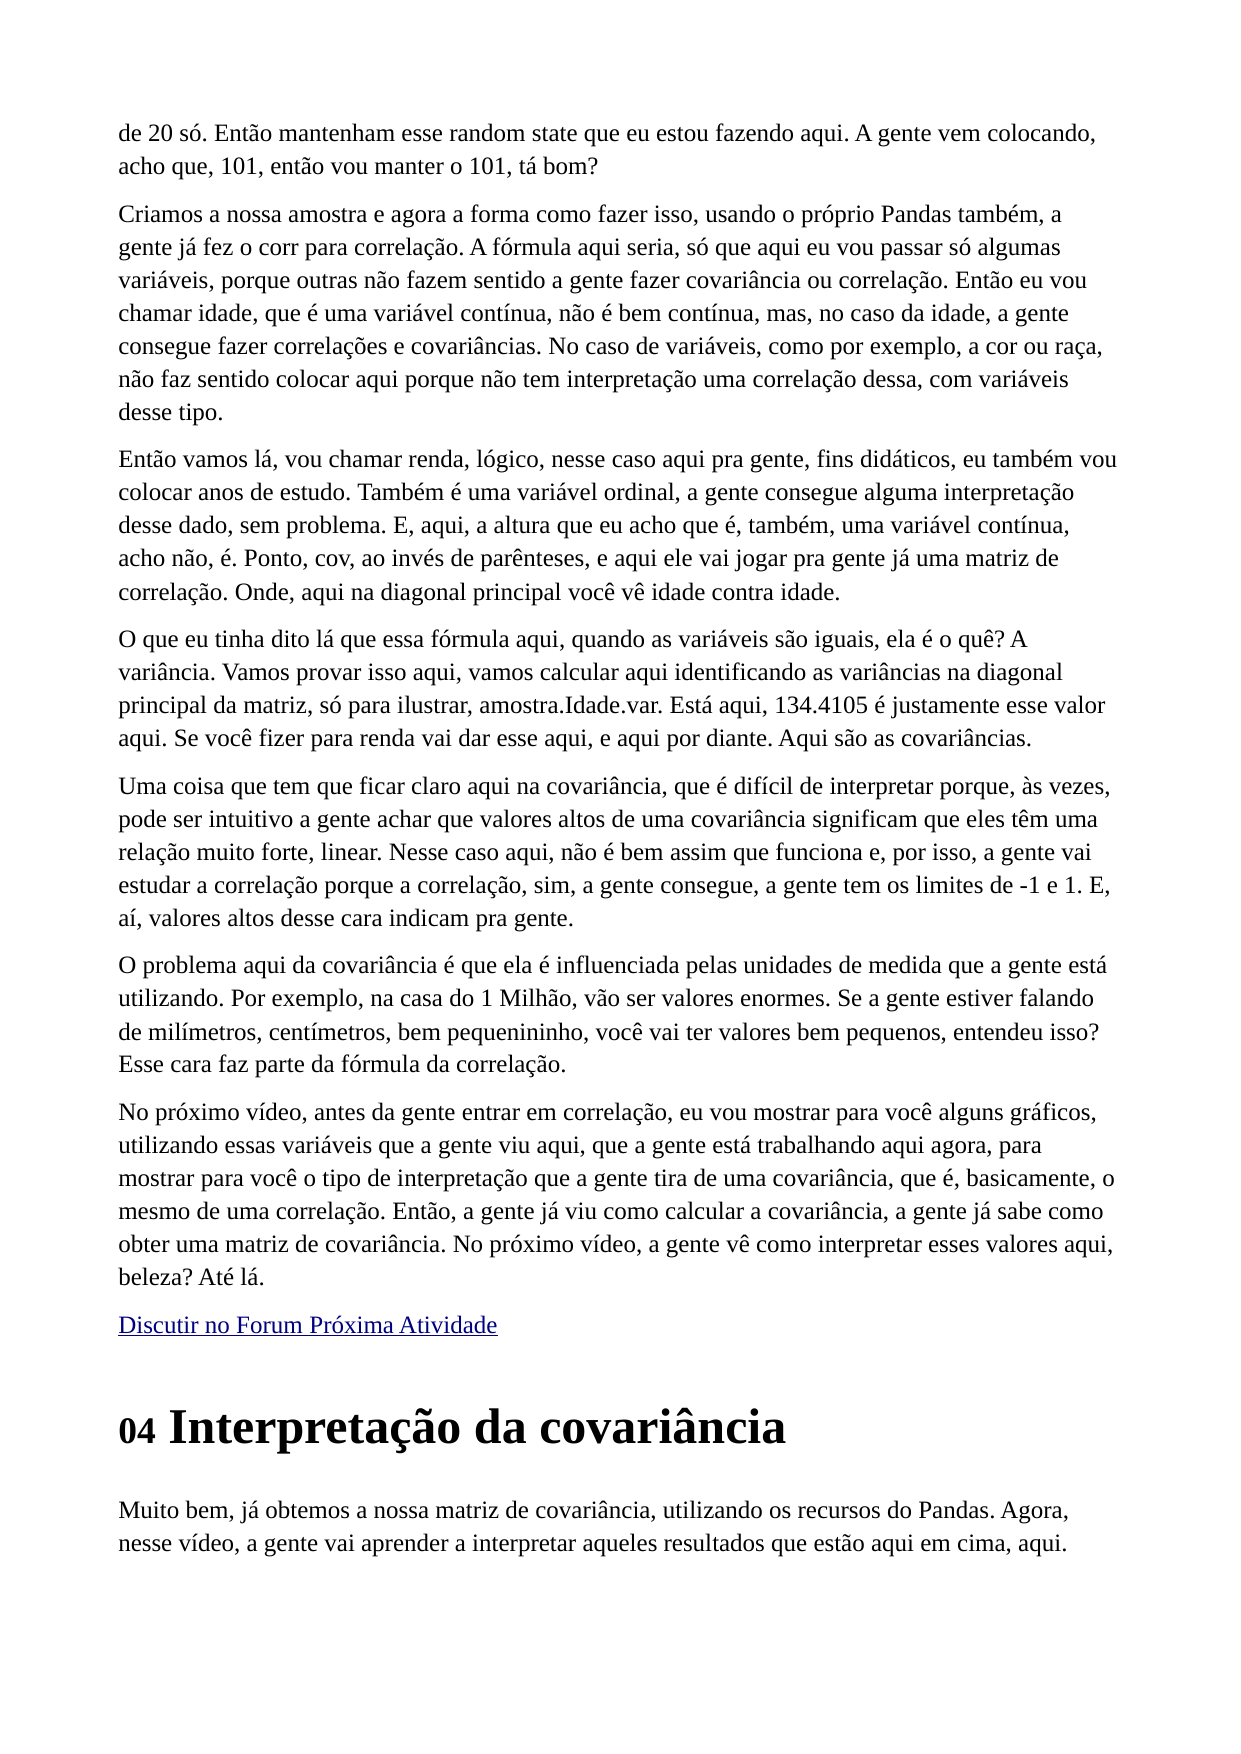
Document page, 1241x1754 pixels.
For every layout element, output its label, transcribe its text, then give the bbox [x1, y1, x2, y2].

text Então vamos lá, vou chamar renda, lógico, nesse caso aqui pra gente, fins didáticos, eu também vou colocar anos de estudo. Também é uma variável ordinal, a gente consegue alguma interpretação desse dado, sem problema. E, aqui, a altura que eu acho que é, também, uma variável contínua, acho não, é. Ponto, cov, ao invés de parênteses, e aqui ele vai jogar pra gente já uma matriz de correlação. Onde, aqui na diagonal principal você vê idade contra idade. [118, 444, 1122, 605]
text No próximo vídeo, antes da gente entrar em correlação, eu vou mostrar para você alguns gráficos, utilizando essas variáveis que a gente viu aqui, que a gente está trabalhando aqui agora, para mostrar para você o tipo de interpretação que a gente tira de uma covariância, que é, basicamente, o mesmo de uma correlação. Então, a gente já viu como calcular a covariância, a gente já sabe como obter uma matriz de covariância. No próximo vídeo, a gente vê como interpretar esses valores aqui, beleza? Até lá. [118, 1097, 1122, 1291]
text Muito bem, já obtemos a nossa matriz de covariância, utilizando os recursos do Pandas. Agora, nesse vídeo, a gente vai aprender a interpretar aqueles resultados que estão aqui em cima, aqui. [118, 1495, 1122, 1557]
text Discutir no Forum Próxima Atividade [118, 1310, 1122, 1339]
text de 20 só. Então mantenham esse random state que eu estou fazendo aqui. A gente vem colocando, acho que, 101, então vou manter o 101, tá bom? [118, 118, 1122, 180]
subtitle 04 Interpretação da covariância [118, 1397, 1122, 1454]
text O problema aqui da covariância é que ela é influenciada pelas unidades de medida que a gente está utilizando. Por exemplo, na casa do 1 Milhão, vão ser valores enormes. Se a gente estiver falando de milímetros, centímetros, bem pequenininho, você vai ter valores bem pequenos, entendeu isso? Esse cara faz parte da fórmula da correlação. [118, 951, 1122, 1078]
text Criamos a nossa amostra e agora a forma como fazer isso, usando o próprio Pandas também, a gente já fez o corr para correlação. A fórmula aqui seria, só que aqui eu vou passar só algumas variáveis, porque outras não fazem sentido a gente fazer covariância ou correlação. Então eu vou chamar idade, que é uma variável contínua, não é bem contínua, mas, no caso da idade, a gente consegue fazer correlações e covariâncias. No caso de variáveis, como por exemplo, a cor ou raça, não faz sentido colocar aqui porque não tem interpretação uma correlação dessa, com variáveis desse tipo. [118, 199, 1122, 426]
text Uma coisa que tem que ficar claro aqui na covariância, que é difícil de interpretar porque, às vezes, pode ser intuitivo a gente achar que valores altos de uma covariância significam que eles têm uma relação muito forte, linear. Nesse caso aqui, não é bem assim que funciona e, por isso, a gente vai estudar a correlação porque a correlação, sim, a gente consegue, a gente tem os limites de -1 e 1. E, aí, valores altos desse cara indicam pra gente. [118, 771, 1122, 932]
text O que eu tinha dito lá que essa fórmula aqui, quando as variáveis são iguais, ela é o quê? A variância. Vamos provar isso aqui, vamos calcular aqui identificando as variâncias na diagonal principal da matriz, só para ilustrar, amostra.Idade.var. Está aqui, 134.4105 é justamente esse valor aqui. Se você fizer para renda vai dar esse aqui, e aqui por diante. Aqui são as covariâncias. [118, 624, 1122, 752]
